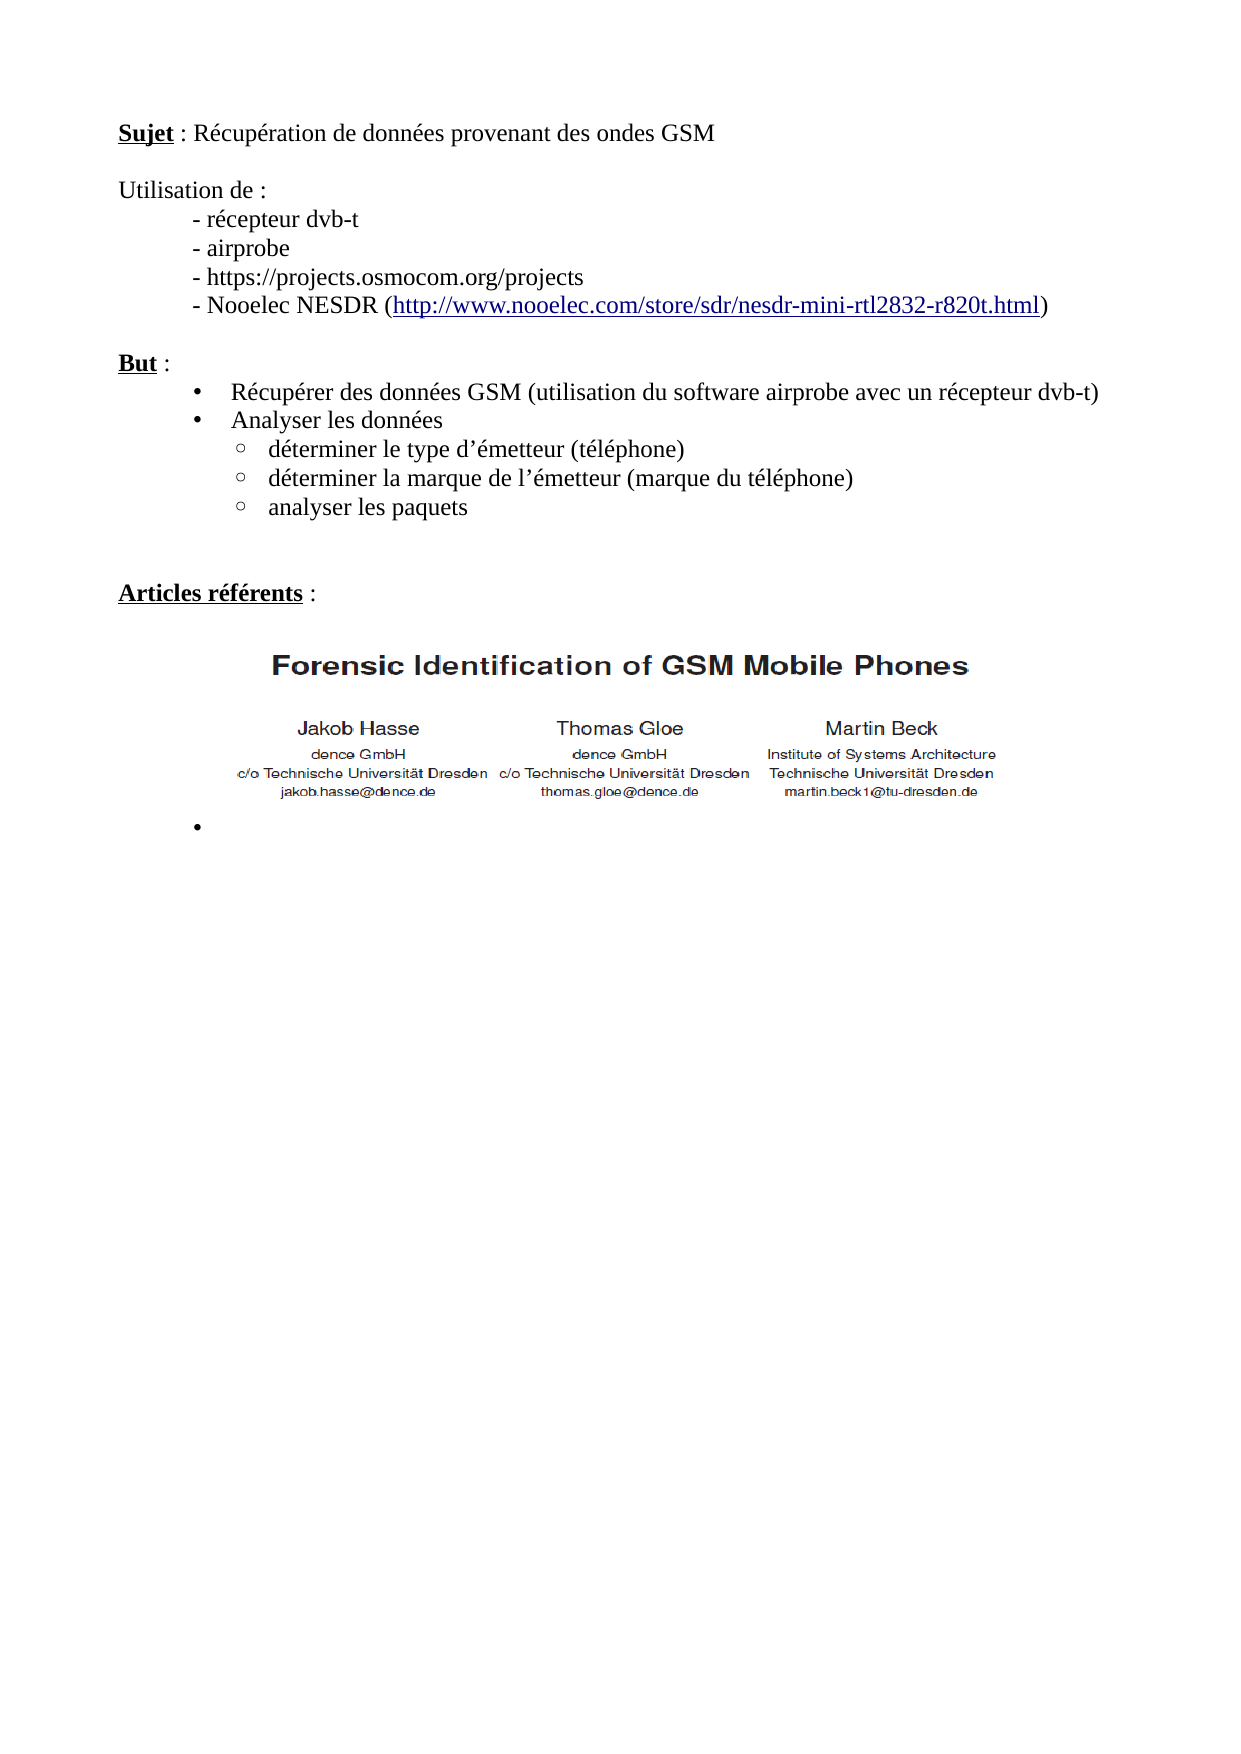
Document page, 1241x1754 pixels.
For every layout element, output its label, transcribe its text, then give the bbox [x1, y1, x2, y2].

list Analyser les données [193, 406, 1122, 434]
list Récupérer des données GSM (utilisation du software airprobe avec un récepteur dvb-t) [193, 377, 1122, 406]
list déterminer la marque de l’émetteur (marque du téléphone) [231, 463, 1122, 492]
text - récepteur dvb-t [118, 204, 1122, 233]
text Sujet : Récupération de données provenant des ondes GSM [118, 118, 1122, 147]
picture [201, 635, 1036, 814]
text But : [118, 348, 1122, 377]
text - https://projects.osmocom.org/projects [118, 262, 1122, 291]
list analyser les paquets [231, 492, 1122, 521]
text - airprobe [118, 233, 1122, 262]
text - Nooelec NESDR (http://www.nooelec.com/store/sdr/nesdr-mini-rtl2832-r820t.html) [118, 291, 1122, 319]
list déterminer le type d’émetteur (téléphone) [231, 434, 1122, 463]
text Articles référents : [118, 578, 1122, 607]
text Utilisation de : [118, 176, 1122, 204]
